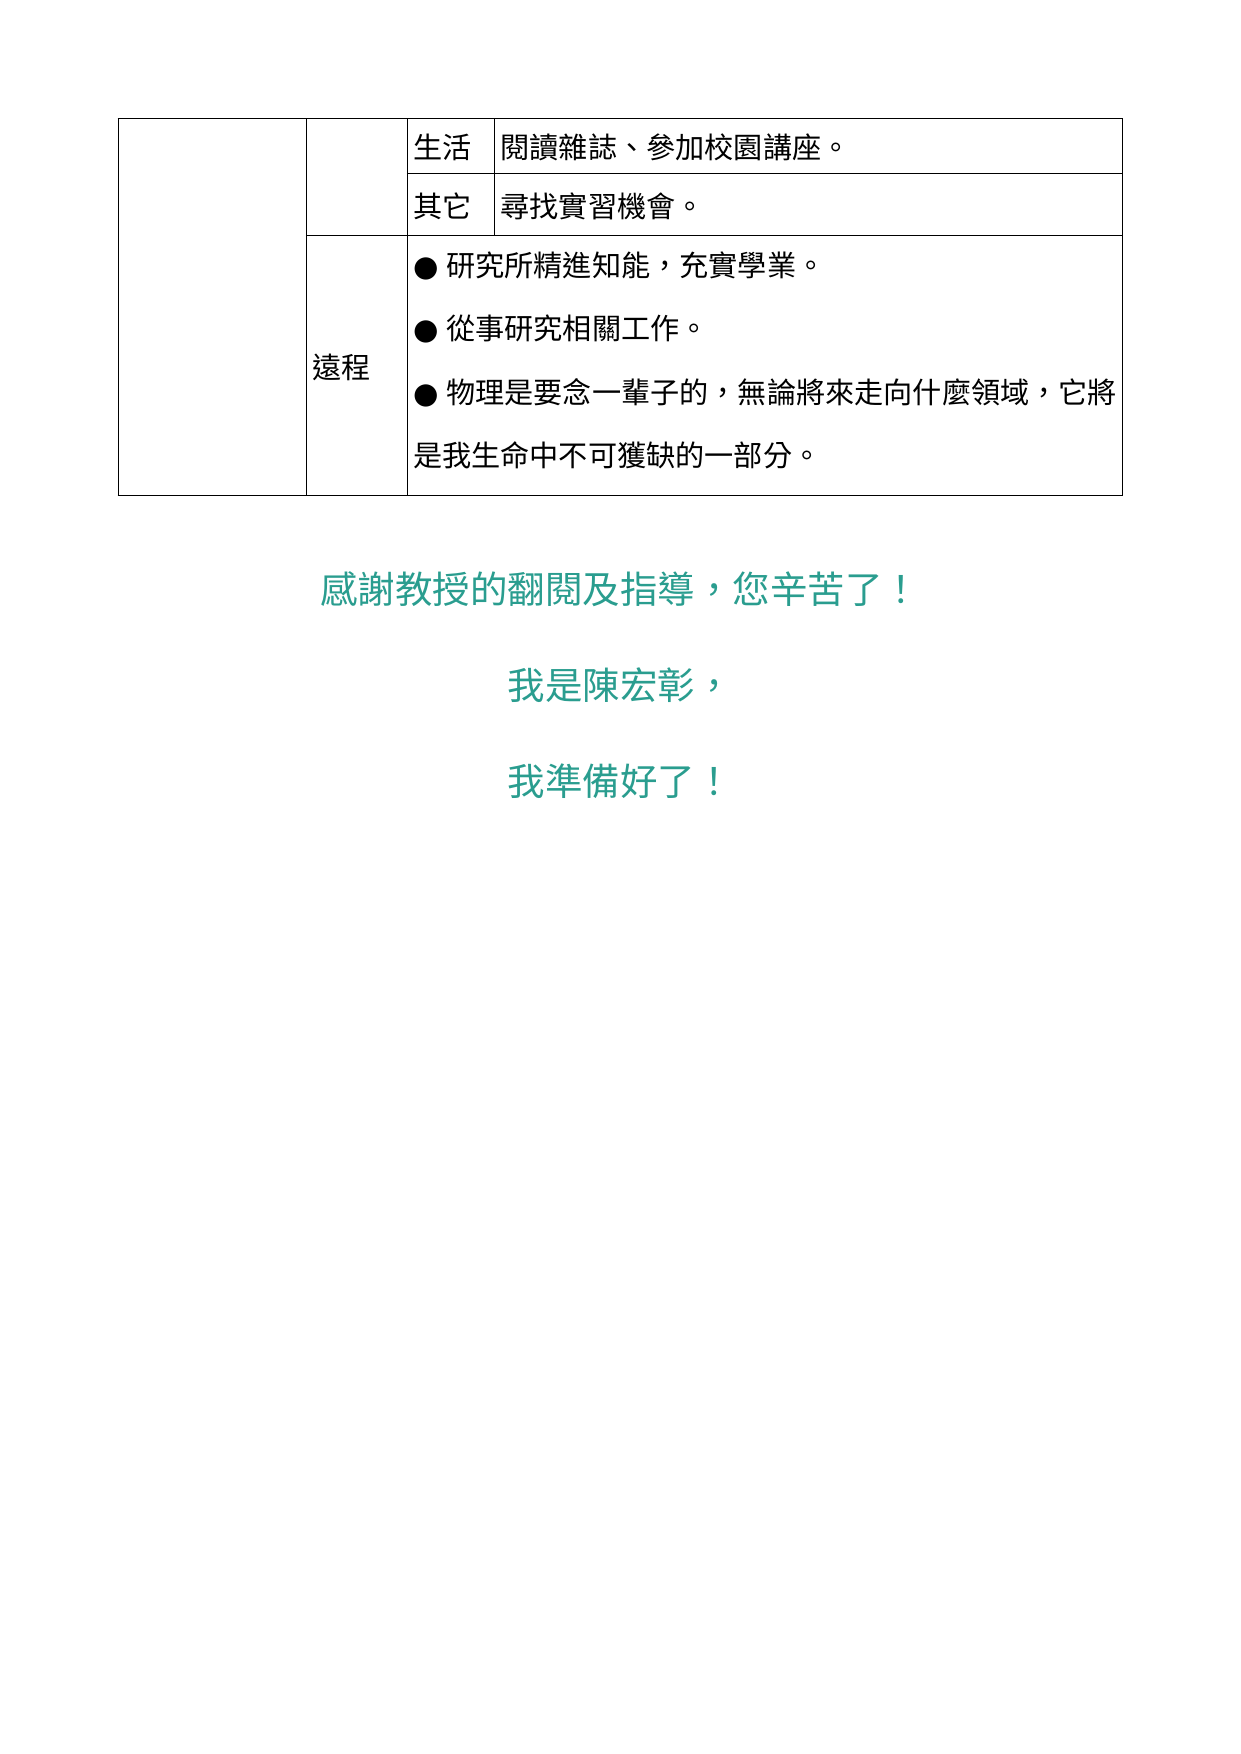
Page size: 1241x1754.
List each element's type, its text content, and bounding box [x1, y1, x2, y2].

table_cell ● 研究所精進知能，充實學業。 ● 從事研究相關工作。 ● 物理是要念一輩子的，無論將來走向什麼領域，它將是我生命中不可獲缺的一部分。 [408, 236, 1122, 495]
text 我準備好了！ [118, 751, 1122, 806]
table_cell [307, 119, 407, 235]
table_cell 生活 [408, 119, 494, 173]
table_header [119, 119, 306, 495]
table_cell 閱讀雜誌、參加校園講座。 [495, 119, 1122, 173]
table_cell 其它 [408, 174, 494, 235]
table_cell 尋找實習機會。 [495, 174, 1122, 235]
text 感謝教授的翻閱及指導，您辛苦了！ [118, 559, 1122, 614]
table_cell 遠程 [307, 236, 407, 495]
text 我是陳宏彰， [118, 656, 1122, 710]
